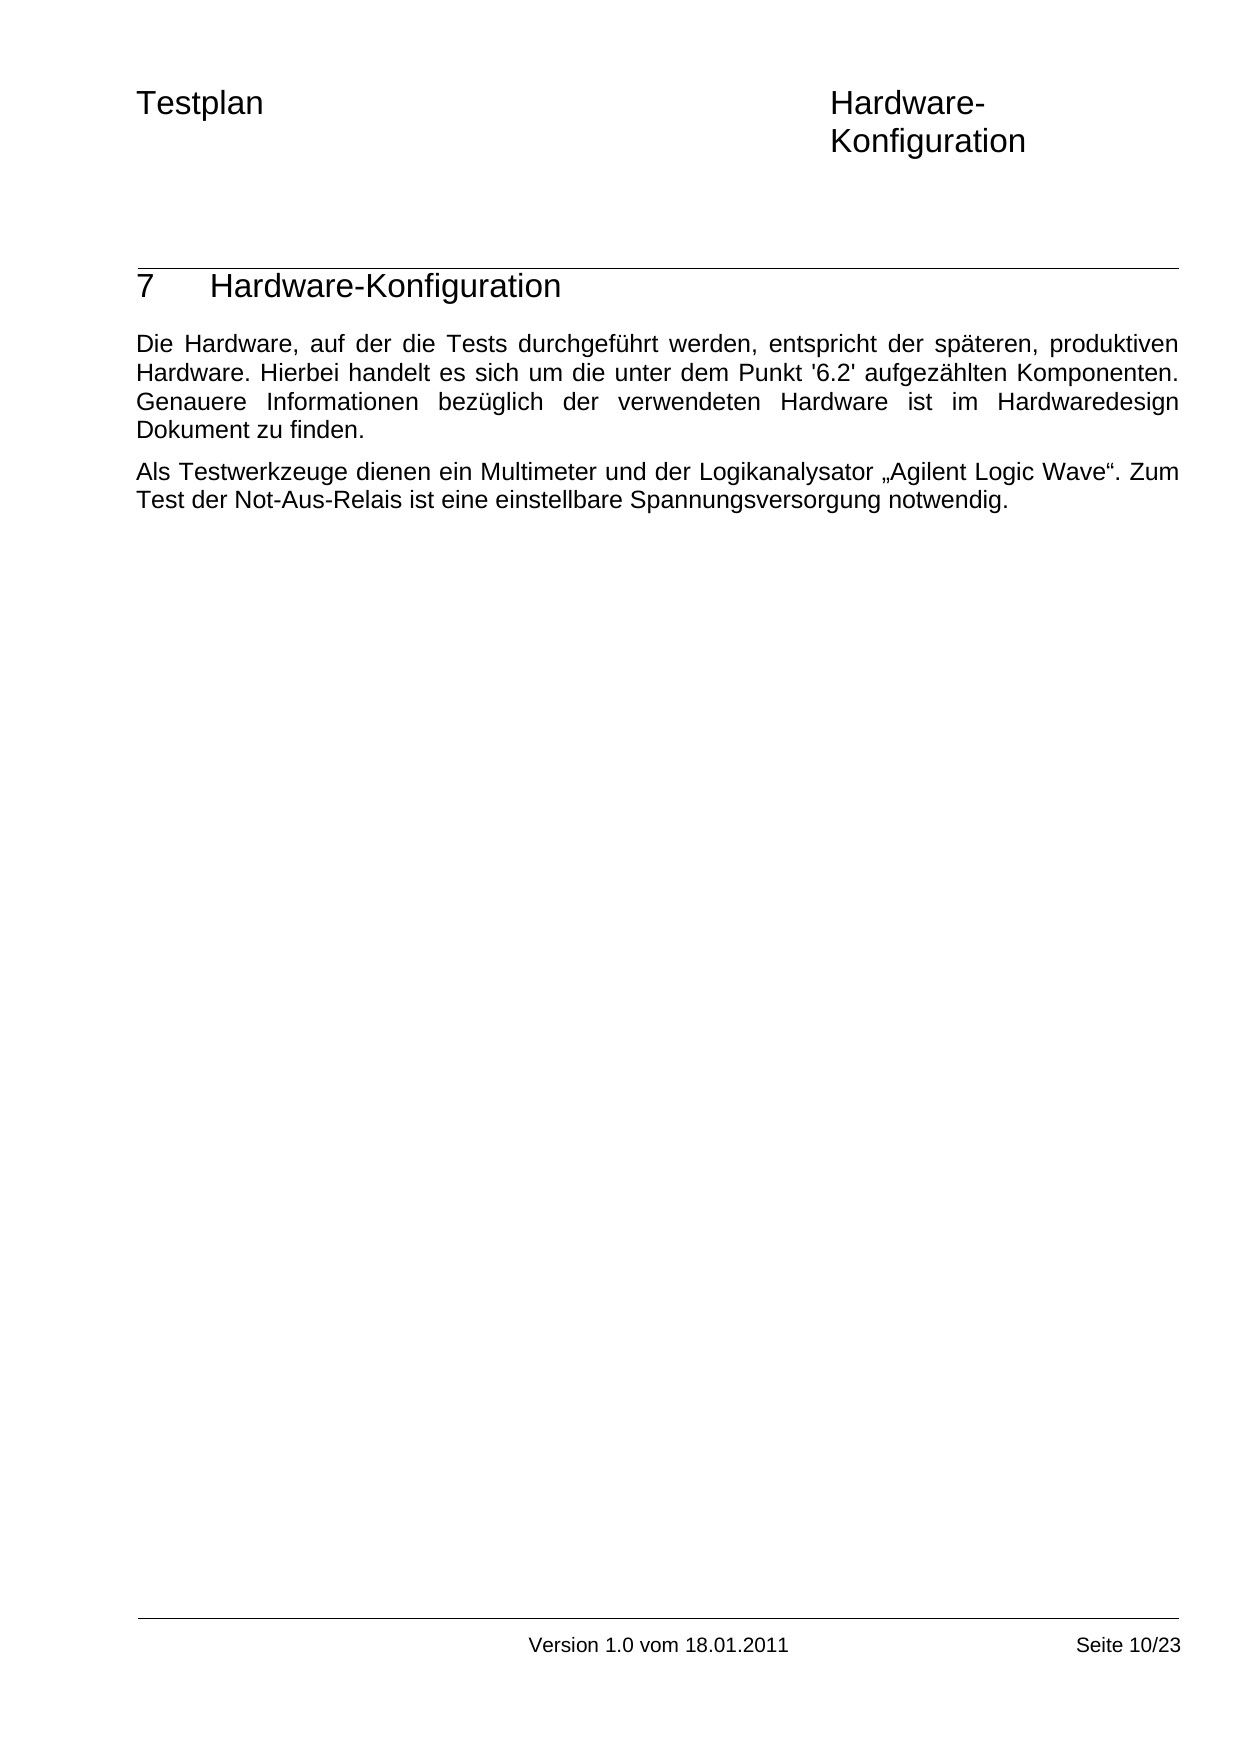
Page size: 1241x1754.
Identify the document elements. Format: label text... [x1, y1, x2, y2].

subtitle Hardware-Konfiguration [136, 289, 454, 304]
text Die Hardware, auf der die Tests durchgeführt werden, entspricht der späteren, produktiven Hardware. Hierbei handelt es sich um die unter dem Punkt '6.2' aufgezählten Komponenten. Genauere Informationen bezüglich der verwendeten Hardware ist im Hardwaredesign Dokument zu finden. [136, 329, 1181, 444]
text Als Testwerkzeuge dienen ein Multimeter und der Logikanalysator „Agilent Logic Wave“. Zum Test der Not-Aus-Relais ist eine einstellbare Spannungsversorgung notwendig. [136, 457, 1181, 514]
subtitle Hardware-Konfiguration [453, 289, 1181, 304]
